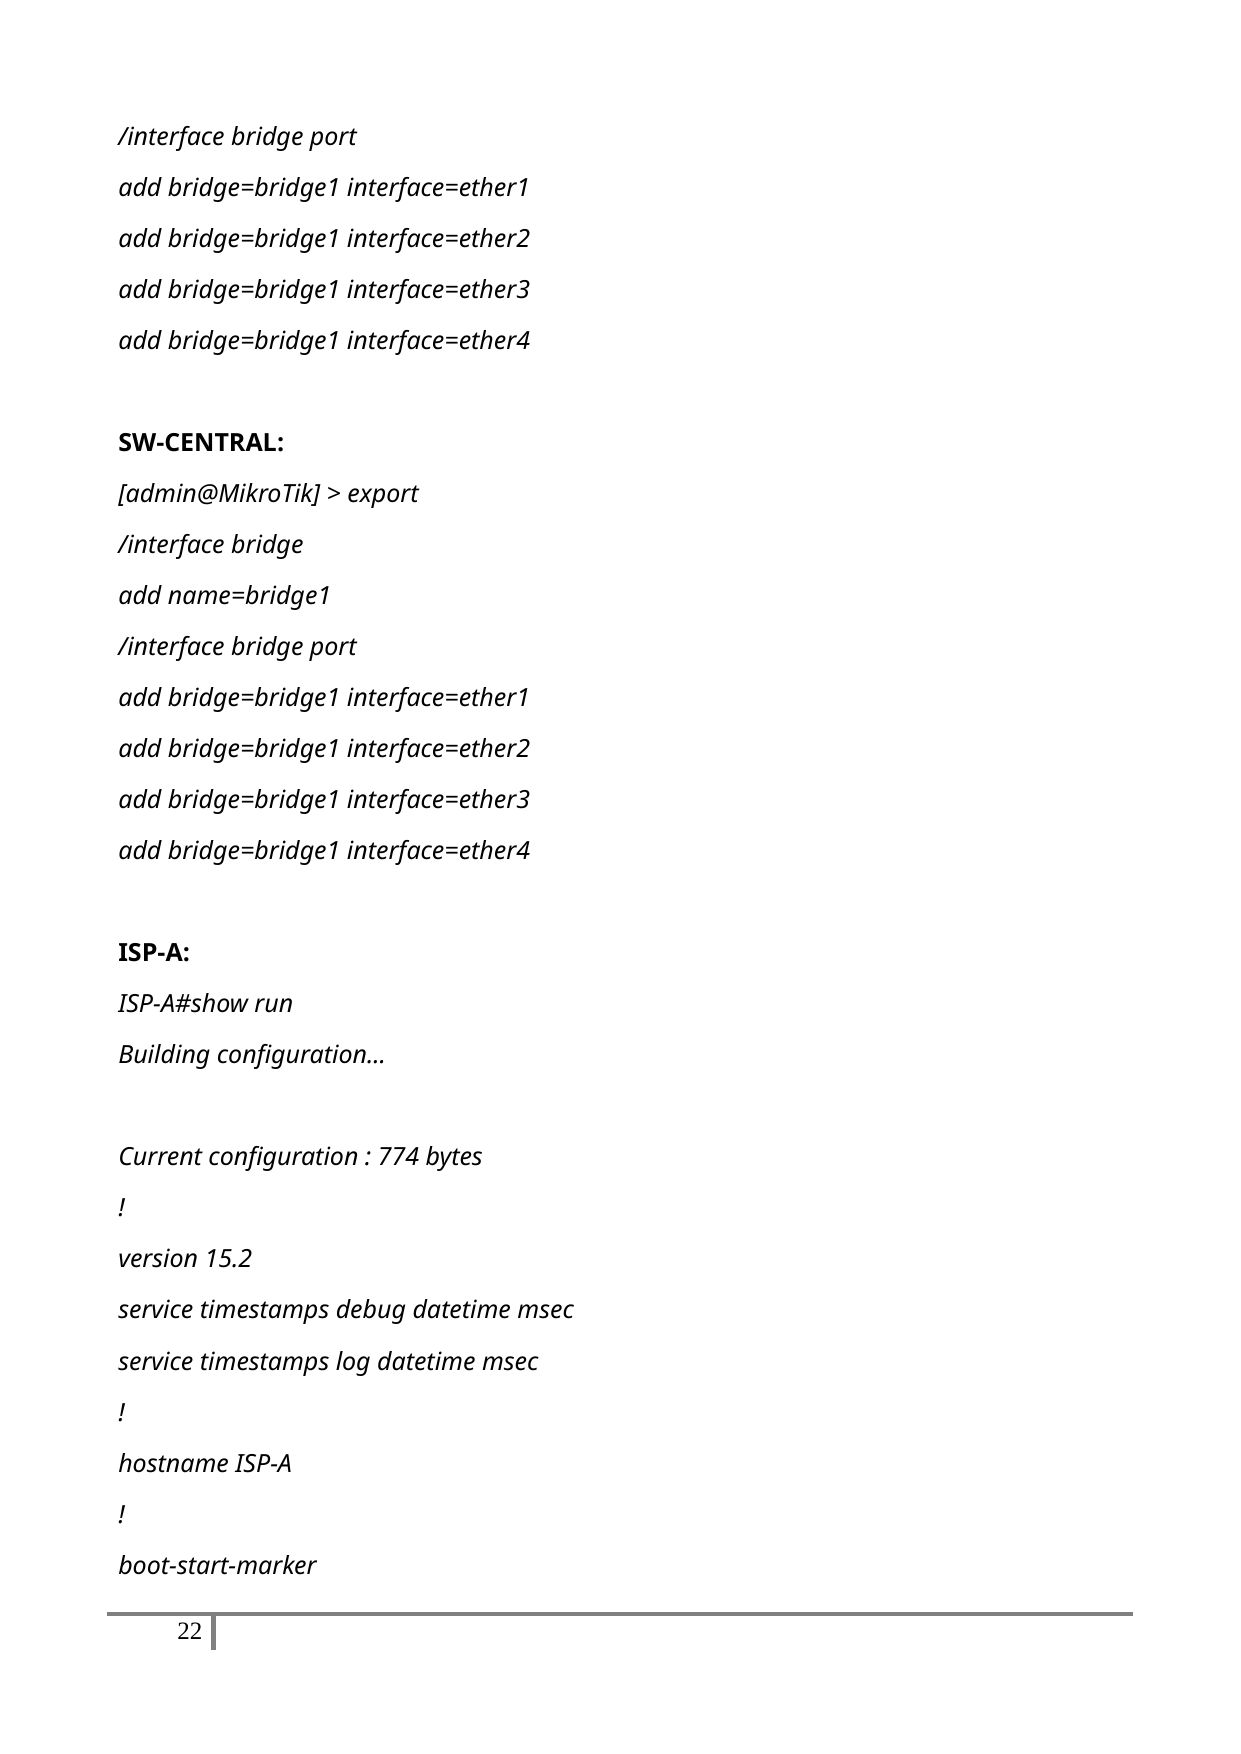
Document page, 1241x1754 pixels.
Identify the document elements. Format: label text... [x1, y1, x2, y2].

text /interface bridge [118, 526, 1122, 561]
text Current configuration : 774 bytes [118, 1139, 1122, 1173]
text SW-CENTRAL: [118, 424, 1122, 458]
text add name=bridge1 [118, 577, 1122, 612]
text boot-start-marker [118, 1547, 1122, 1581]
text add bridge=bridge1 interface=ether4 [118, 322, 1122, 356]
text add bridge=bridge1 interface=ether1 [118, 679, 1122, 714]
text add bridge=bridge1 interface=ether2 [118, 731, 1122, 765]
text service timestamps log datetime msec [118, 1343, 1122, 1377]
text add bridge=bridge1 interface=ether4 [118, 833, 1122, 867]
text version 15.2 [118, 1241, 1122, 1275]
text add bridge=bridge1 interface=ether3 [118, 271, 1122, 305]
text [admin@MikroTik] > export [118, 475, 1122, 509]
text ISP-A: [118, 935, 1122, 969]
text /interface bridge port [118, 118, 1122, 152]
text /interface bridge port [118, 628, 1122, 663]
text add bridge=bridge1 interface=ether1 [118, 169, 1122, 203]
text add bridge=bridge1 interface=ether2 [118, 220, 1122, 254]
text ISP-A#show run [118, 986, 1122, 1020]
text hostname ISP-A [118, 1445, 1122, 1479]
text add bridge=bridge1 interface=ether3 [118, 782, 1122, 816]
text ! [118, 1394, 1122, 1428]
text Building configuration... [118, 1037, 1122, 1071]
text ! [118, 1496, 1122, 1530]
text service timestamps debug datetime msec [118, 1292, 1122, 1326]
text ! [118, 1190, 1122, 1224]
